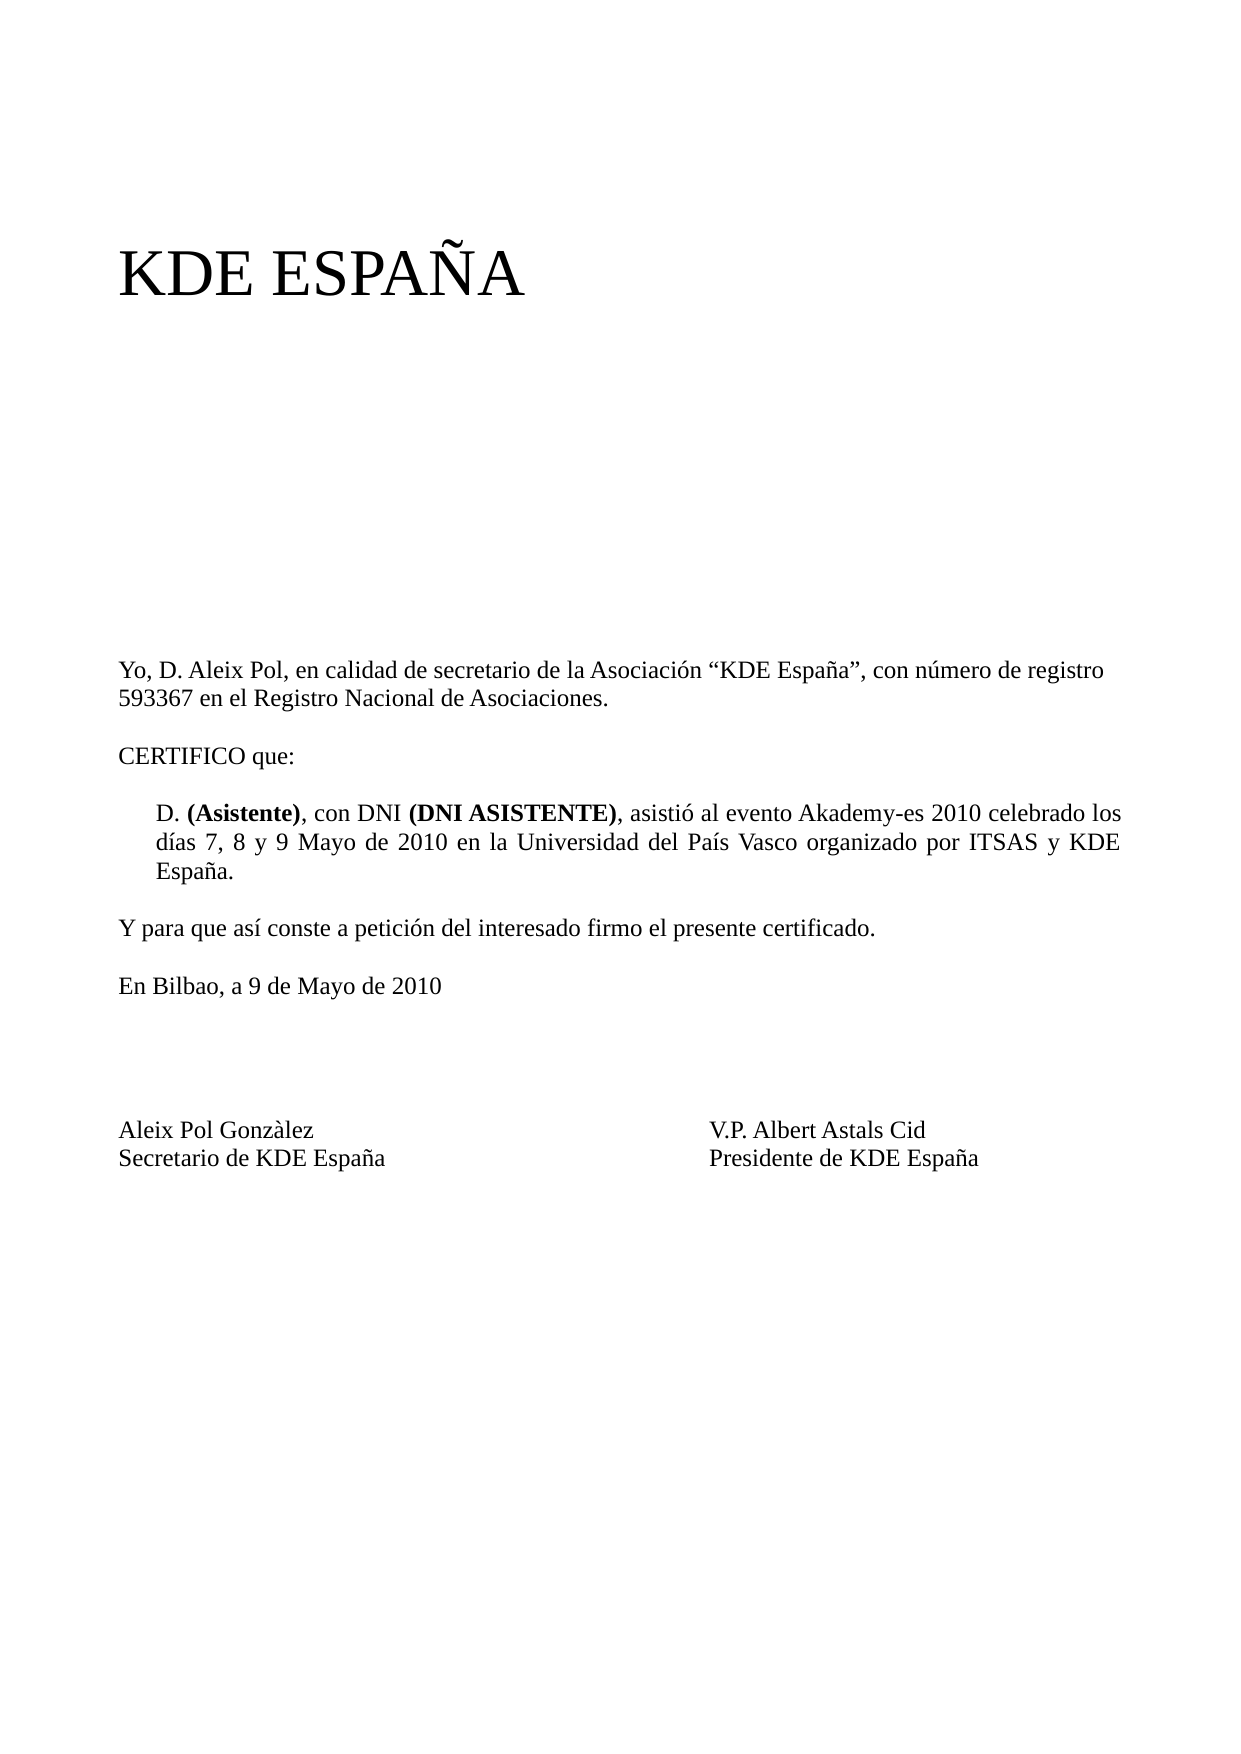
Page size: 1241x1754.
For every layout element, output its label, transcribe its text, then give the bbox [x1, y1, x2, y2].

text CERTIFICO que: [118, 741, 1122, 770]
text Aleix Pol Gonzàlez V.P. Albert Astals Cid [118, 1115, 1122, 1143]
text Y para que así conste a petición del interesado firmo el presente certificado. [118, 913, 1122, 942]
text En Bilbao, a 9 de Mayo de 2010 [118, 971, 1122, 1000]
list D. (Asistente), con DNI (DNI ASISTENTE), asistió al evento Akademy-es 2010 celebrado los días 7, 8 y 9 Mayo de 2010 en la Universidad del País Vasco organizado por ITSAS y KDE España. [118, 798, 1122, 885]
text Yo, D. Aleix Pol, en calidad de secretario de la Asociación “KDE España”, con número de registro 593367 en el Registro Nacional de Asociaciones. [118, 655, 1122, 712]
text Secretario de KDE España Presidente de KDE España [118, 1143, 1122, 1172]
text KDE ESPAÑA [118, 233, 1122, 310]
